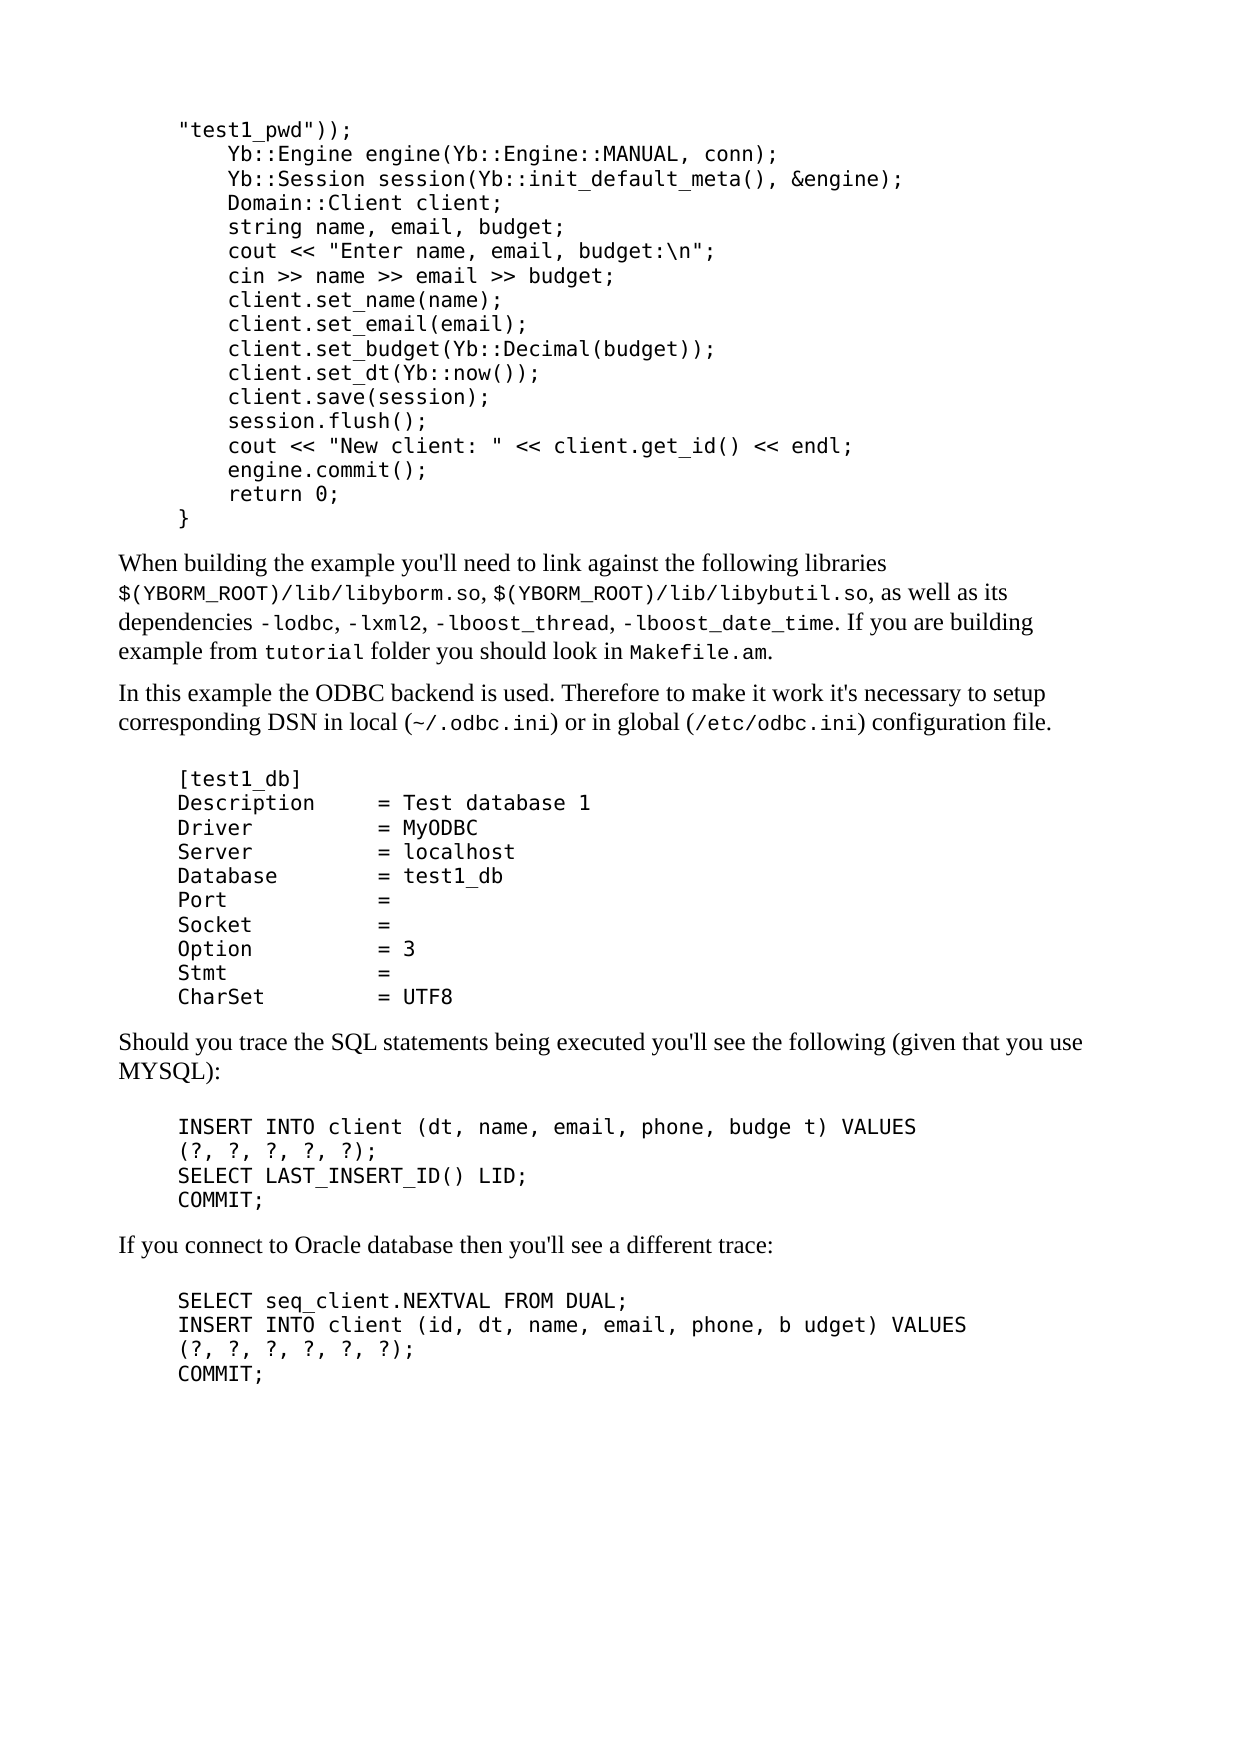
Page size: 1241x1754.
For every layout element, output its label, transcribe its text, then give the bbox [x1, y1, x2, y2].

text Should you trace the SQL statements being executed you'll see the following (given that you use MYSQL): [118, 1027, 1122, 1085]
text INSERT INTO client (dt, name, email, phone, budge t) VALUES (?, ?, ?, ?, ?); SELECT LAST_INSERT_ID() LID; COMMIT; [177, 1115, 1122, 1212]
text If you connect to Oracle database then you'll see a different trace: [118, 1230, 1122, 1259]
text "test1_pwd")); Yb::Engine engine(Yb::Engine::MANUAL, conn); Yb::Session session(Yb::init_default_meta(), &engine); Domain::Client client; string name, email, budget; cout << "Enter name, email, budget:\n"; cin >> name >> email >> budget; client.set_name(name); client.set_email(email); client.set_budget(Yb::Decimal(budget)); client.set_dt(Yb::now()); client.save(session); session.flush(); cout << "New client: " << client.get_id() << endl; engine.commit(); return 0; } [177, 118, 1122, 531]
text When building the example you'll need to link against the following libraries $(YBORM_ROOT)/lib/libyborm.so, $(YBORM_ROOT)/lib/libybutil.so, as well as its dependencies -lodbc, -lxml2, -lboost_thread, -lboost_date_time. If you are building example from tutorial folder you should look in Makefile.am. [118, 548, 1122, 666]
text [test1_db] Description = Test database 1 Driver = MyODBC Server = localhost Database = test1_db Port = Socket = Option = 3 Stmt = CharSet = UTF8 [177, 767, 1122, 1010]
text In this example the ODBC backend is used. Therefore to make it work it's necessary to setup corresponding DSN in local (~/.odbc.ini) or in global (/etc/odbc.ini) configuration file. [118, 678, 1122, 737]
text SELECT seq_client.NEXTVAL FROM DUAL; INSERT INTO client (id, dt, name, email, phone, b udget) VALUES (?, ?, ?, ?, ?, ?); COMMIT; [177, 1289, 1122, 1386]
